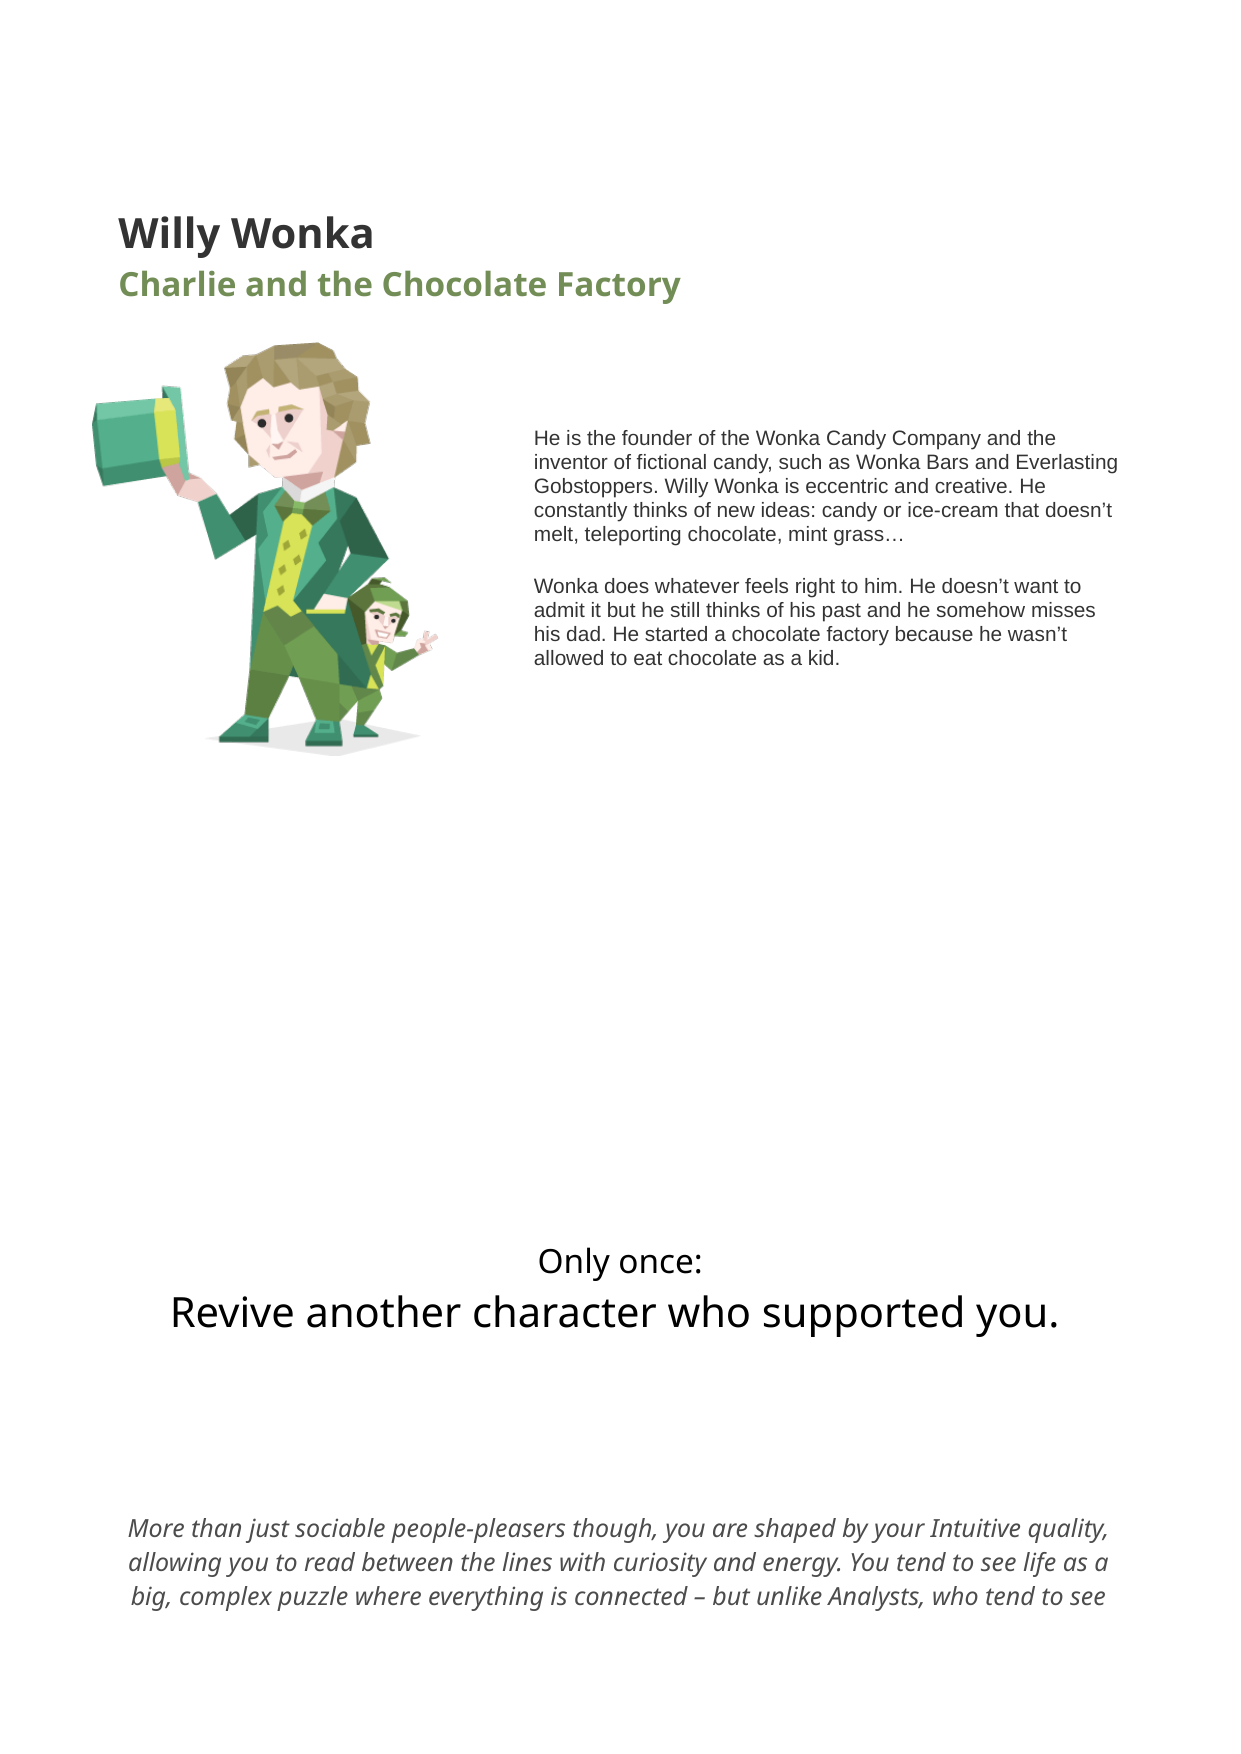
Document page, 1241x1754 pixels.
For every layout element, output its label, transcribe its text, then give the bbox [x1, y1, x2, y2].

text Charlie and the Chocolate Factory [118, 260, 1122, 306]
text Only once: [118, 1238, 1122, 1283]
picture [59, 341, 473, 756]
text Revive another character who supported you. [118, 1283, 1122, 1340]
text He is the founder of the Wonka Candy Company and the inventor of fictional candy, such as Wonka Bars and Everlasting Gobstoppers. Willy Wonka is eccentric and creative. He constantly thinks of new ideas: candy or ice-cream that doesn’t melt, teleporting chocolate, mint grass… [473, 426, 1122, 545]
text Wonka does whatever feels right to him. He doesn’t want to admit it but he still thinks of his past and he somehow misses his dad. He started a chocolate factory because he wasn’t allowed to eat chocolate as a kid. [473, 574, 1122, 670]
text Willy Wonka [118, 204, 1122, 260]
text More than just sociable people-pleasers though, you are shaped by your Intuitive quality, allowing you to read between the lines with curiosity and energy. You tend to see life as a big, complex puzzle where everything is connected – but unlike Analysts, who tend to see [118, 1510, 1122, 1612]
